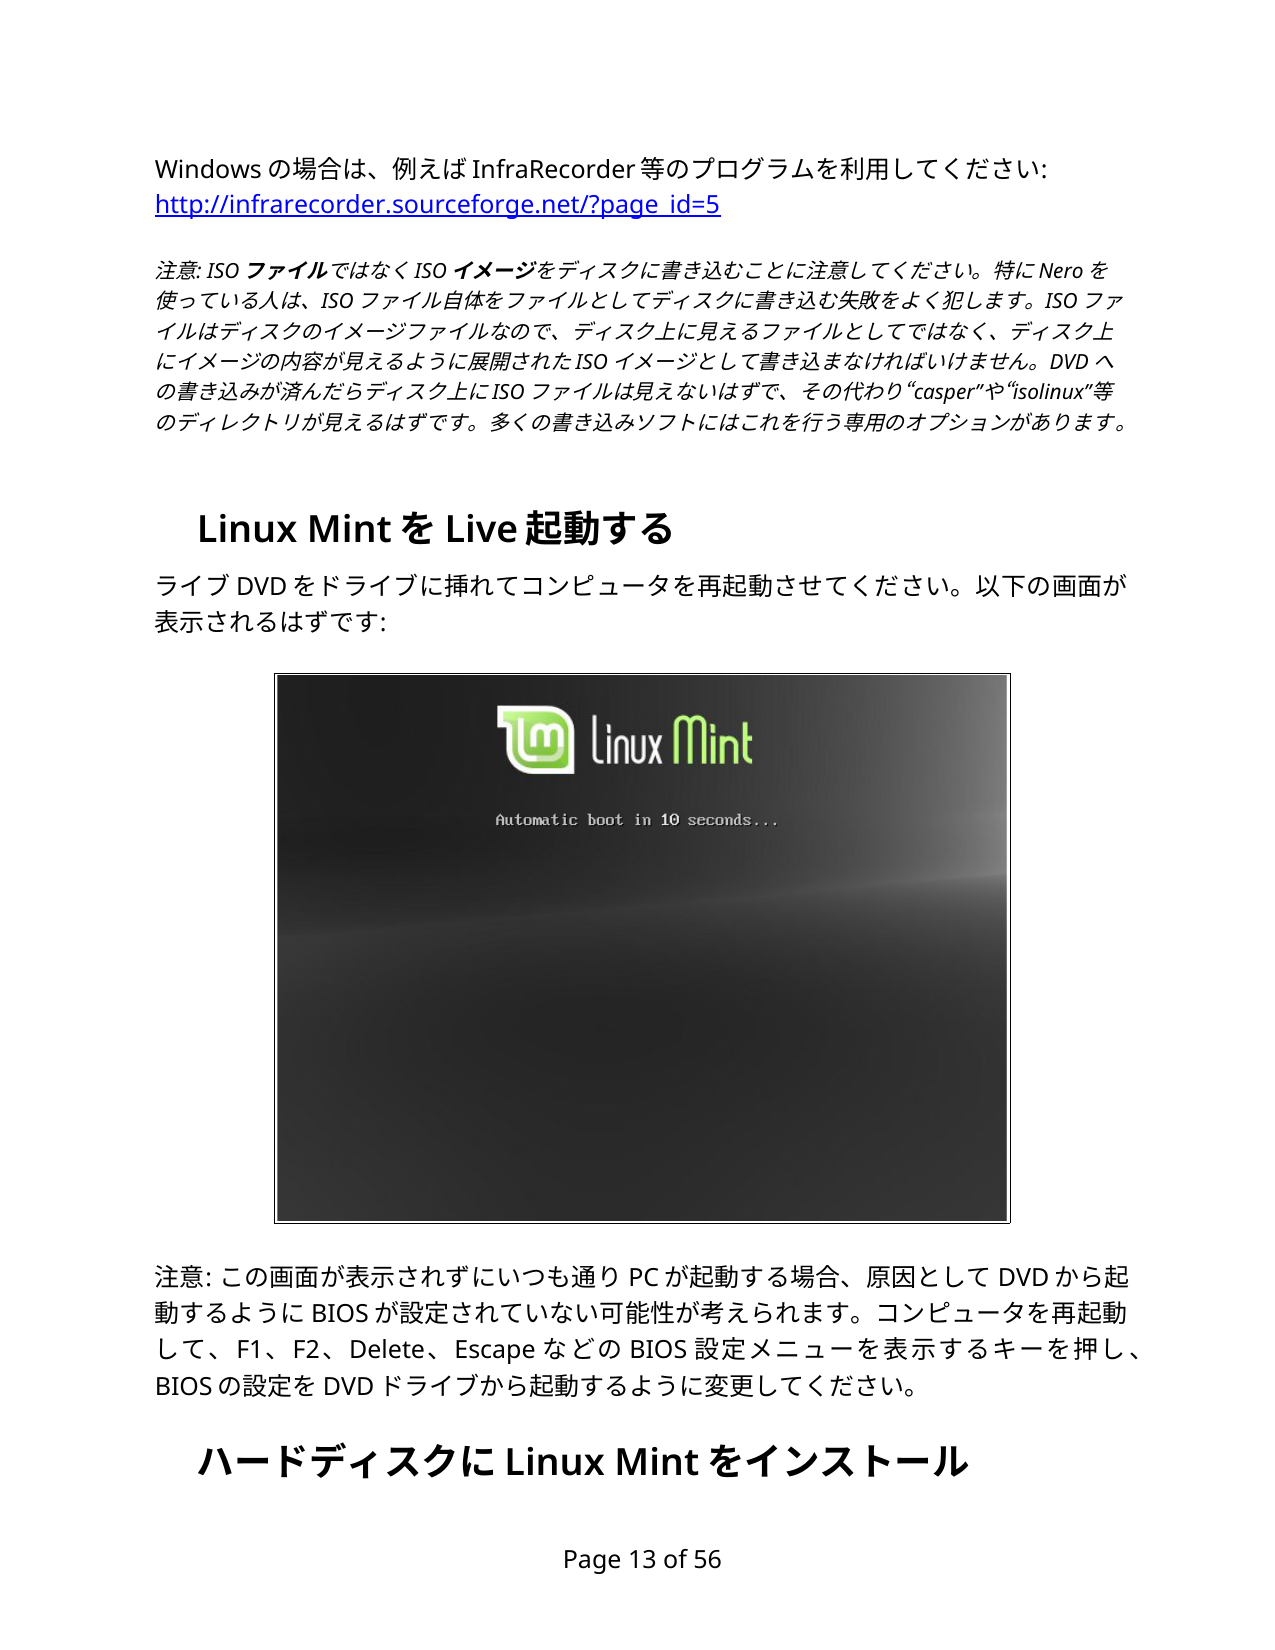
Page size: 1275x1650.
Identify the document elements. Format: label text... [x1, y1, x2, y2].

text http://infrarecorder.sourceforge.net/?page_id=5 [154, 186, 1130, 220]
picture [277, 675, 1008, 1221]
subtitle Linux MintをLive起動する [154, 499, 1130, 554]
subtitle ハードディスクにLinux Mintをインストール [154, 1431, 1130, 1486]
text 注意: ISOファイルではなくISOイメージをディスクに書き込むことに注意してください。特にNeroを使っている人は、ISOファイル自体をファイルとしてディスクに書き込む失敗をよく犯します。ISOファイルはディスクのイメージファイルなので、ディスク上に見えるファイルとしてではなく、ディスク上にイメージの内容が見えるように展開されたISOイメージとして書き込まなければいけません。DVDへの書き込みが済んだらディスク上にISOファイルは見えないはずで、その代わり“casper”や“isolinux”等のディレクトリが見えるはずです。多くの書き込みソフトにはこれを行う専用のオプションがあります。 [154, 254, 1130, 436]
text ライブDVDをドライブに挿れてコンピュータを再起動させてください。以下の画面が表示されるはずです: [154, 566, 1130, 639]
